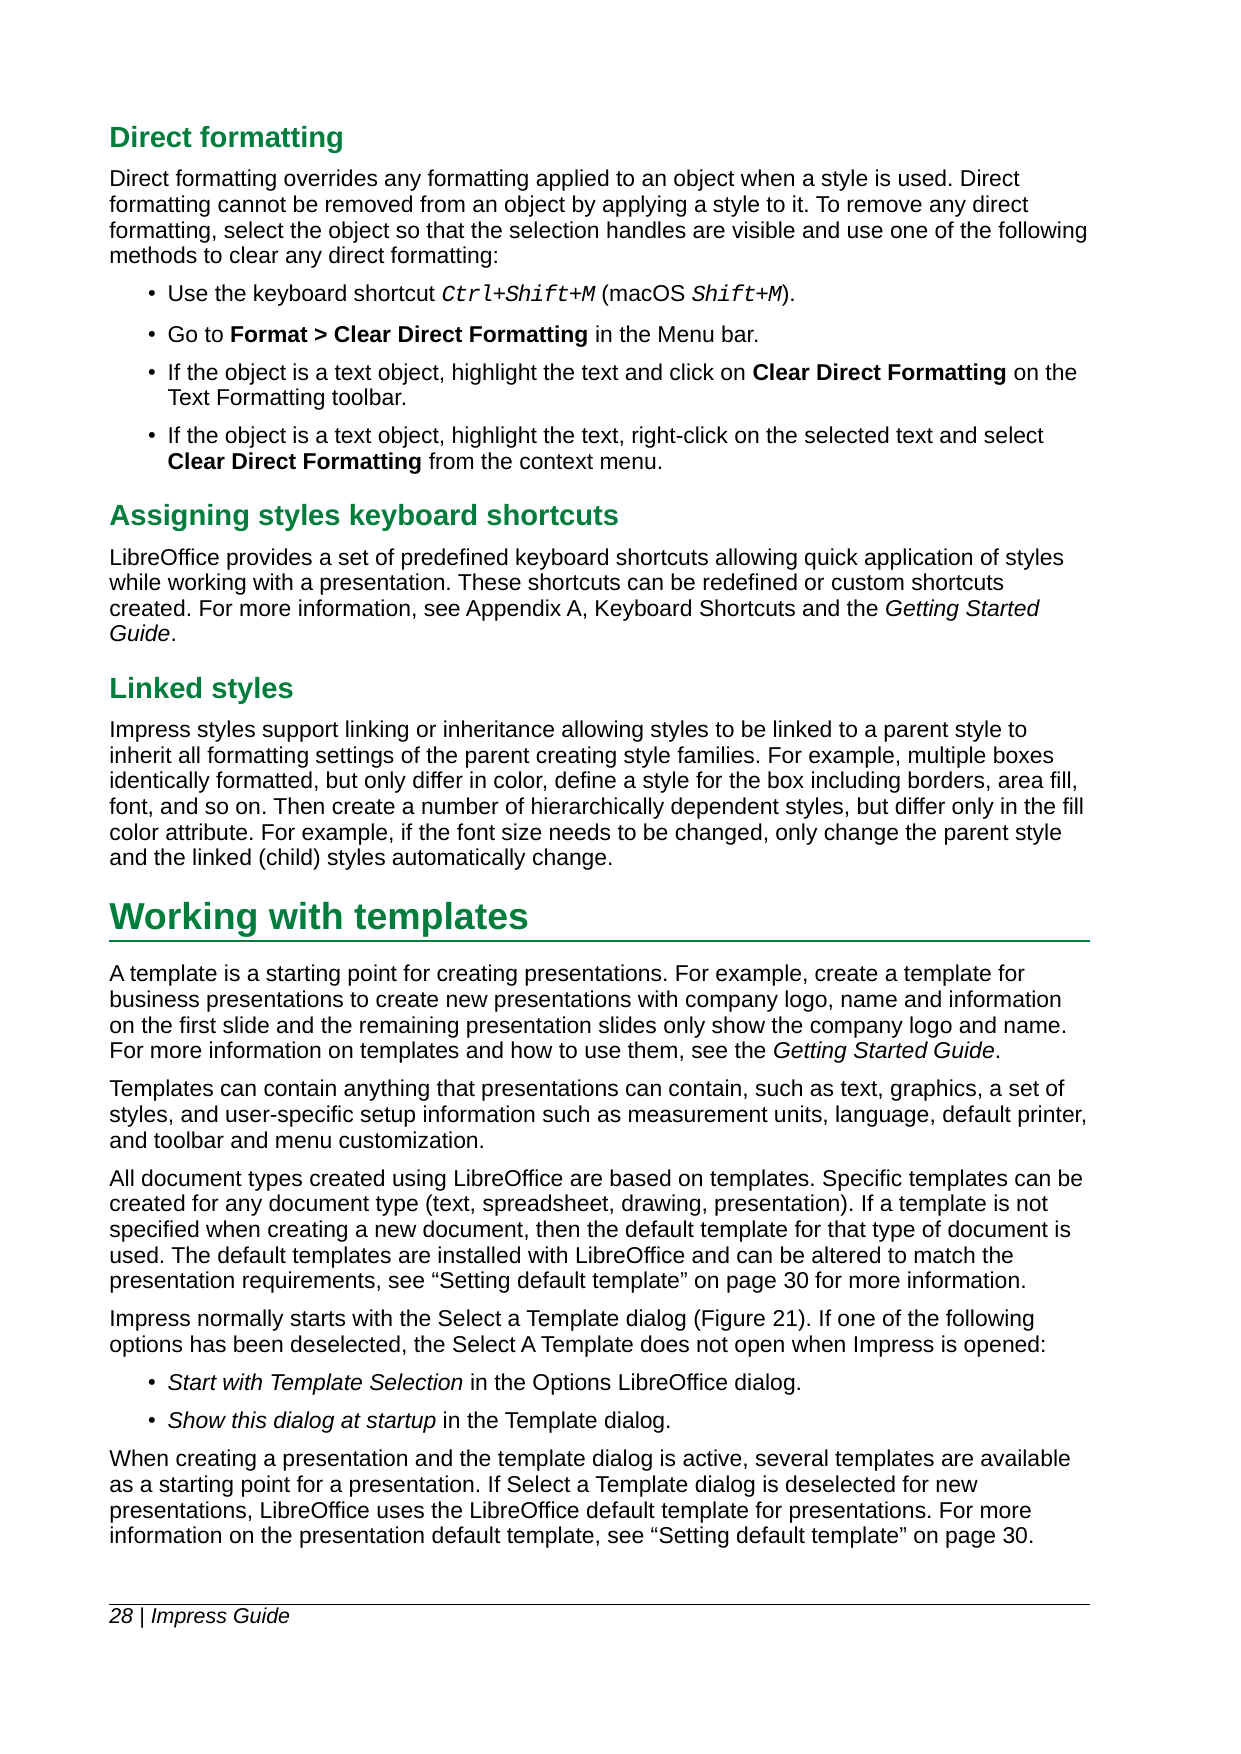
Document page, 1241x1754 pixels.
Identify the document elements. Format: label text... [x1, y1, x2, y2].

list Impress normally starts with the Select a Template dialog (Figure 21). If one of the following options has been deselected, the Select A Template does not open when Impress is opened: [109, 1306, 1090, 1357]
list If the object is a text object, highlight the text, right-click on the selected text and select Clear Direct Formatting from the context menu. [167, 423, 1090, 474]
subtitle Assigning styles keyboard shortcuts [109, 499, 1090, 532]
subtitle Direct formatting [109, 121, 1090, 154]
text Direct formatting overrides any formatting applied to an object when a style is used. Direct formatting cannot be removed from an object by applying a style to it. To remove any direct formatting, select the object so that the selection handles are visible and use one of the following methods to clear any direct formatting: [109, 166, 1090, 269]
list Start with Template Selection in the Options LibreOffice dialog. [167, 1370, 1090, 1395]
subtitle Working with templates [109, 895, 1090, 940]
text Impress styles support linking or inheritance allowing styles to be linked to a parent style to inherit all formatting settings of the parent creating style families. For example, multiple boxes identically formatted, but only differ in color, define a style for the box including borders, area fill, font, and so on. Then create a number of hierarchically dependent styles, but differ only in the fill color attribute. For example, if the font size needs to be changed, only change the parent style and the linked (child) styles automatically change. [109, 717, 1090, 870]
text A template is a starting point for creating presentations. For example, create a template for business presentations to create new presentations with company logo, name and information on the first slide and the remaining presentation slides only show the company logo and name. For more information on templates and how to use them, see the Getting Started Guide. [109, 961, 1090, 1063]
list Use the keyboard shortcut Ctrl+Shift+M (macOS Shift+M). [167, 281, 1090, 309]
list Show this dialog at startup in the Template dialog. [167, 1408, 1090, 1433]
text LibreOffice provides a set of predefined keyboard shortcuts allowing quick application of styles while working with a presentation. These shortcuts can be redefined or custom shortcuts created. For more information, see Appendix A, Keyboard Shortcuts and the Getting Started Guide. [109, 544, 1090, 647]
subtitle Linked styles [109, 672, 1090, 704]
list If the object is a text object, highlight the text and click on Clear Direct Formatting on the Text Formatting toolbar. [167, 359, 1090, 411]
text Templates can contain anything that presentations can contain, such as text, graphics, a set of styles, and user-specific setup information such as measurement units, language, default printer, and toolbar and menu customization. [109, 1076, 1090, 1153]
text All document types created using LibreOffice are based on templates. Specific templates can be created for any document type (text, spreadsheet, drawing, presentation). If a template is not specified when creating a new document, then the default template for that type of document is used. The default templates are installed with LibreOffice and can be altered to match the presentation requirements, see “Setting default template” on page 31 for more information. [109, 1165, 1090, 1293]
list Go to Format > Clear Direct Formatting in the Menu bar. [167, 321, 1090, 347]
text When creating a presentation and the template dialog is active, several templates are available as a starting point for a presentation. If Select a Template dialog is deselected for new presentations, LibreOffice uses the LibreOffice default template for presentations. For more information on the presentation default template, see “Setting default template” on page 31. [109, 1446, 1090, 1548]
